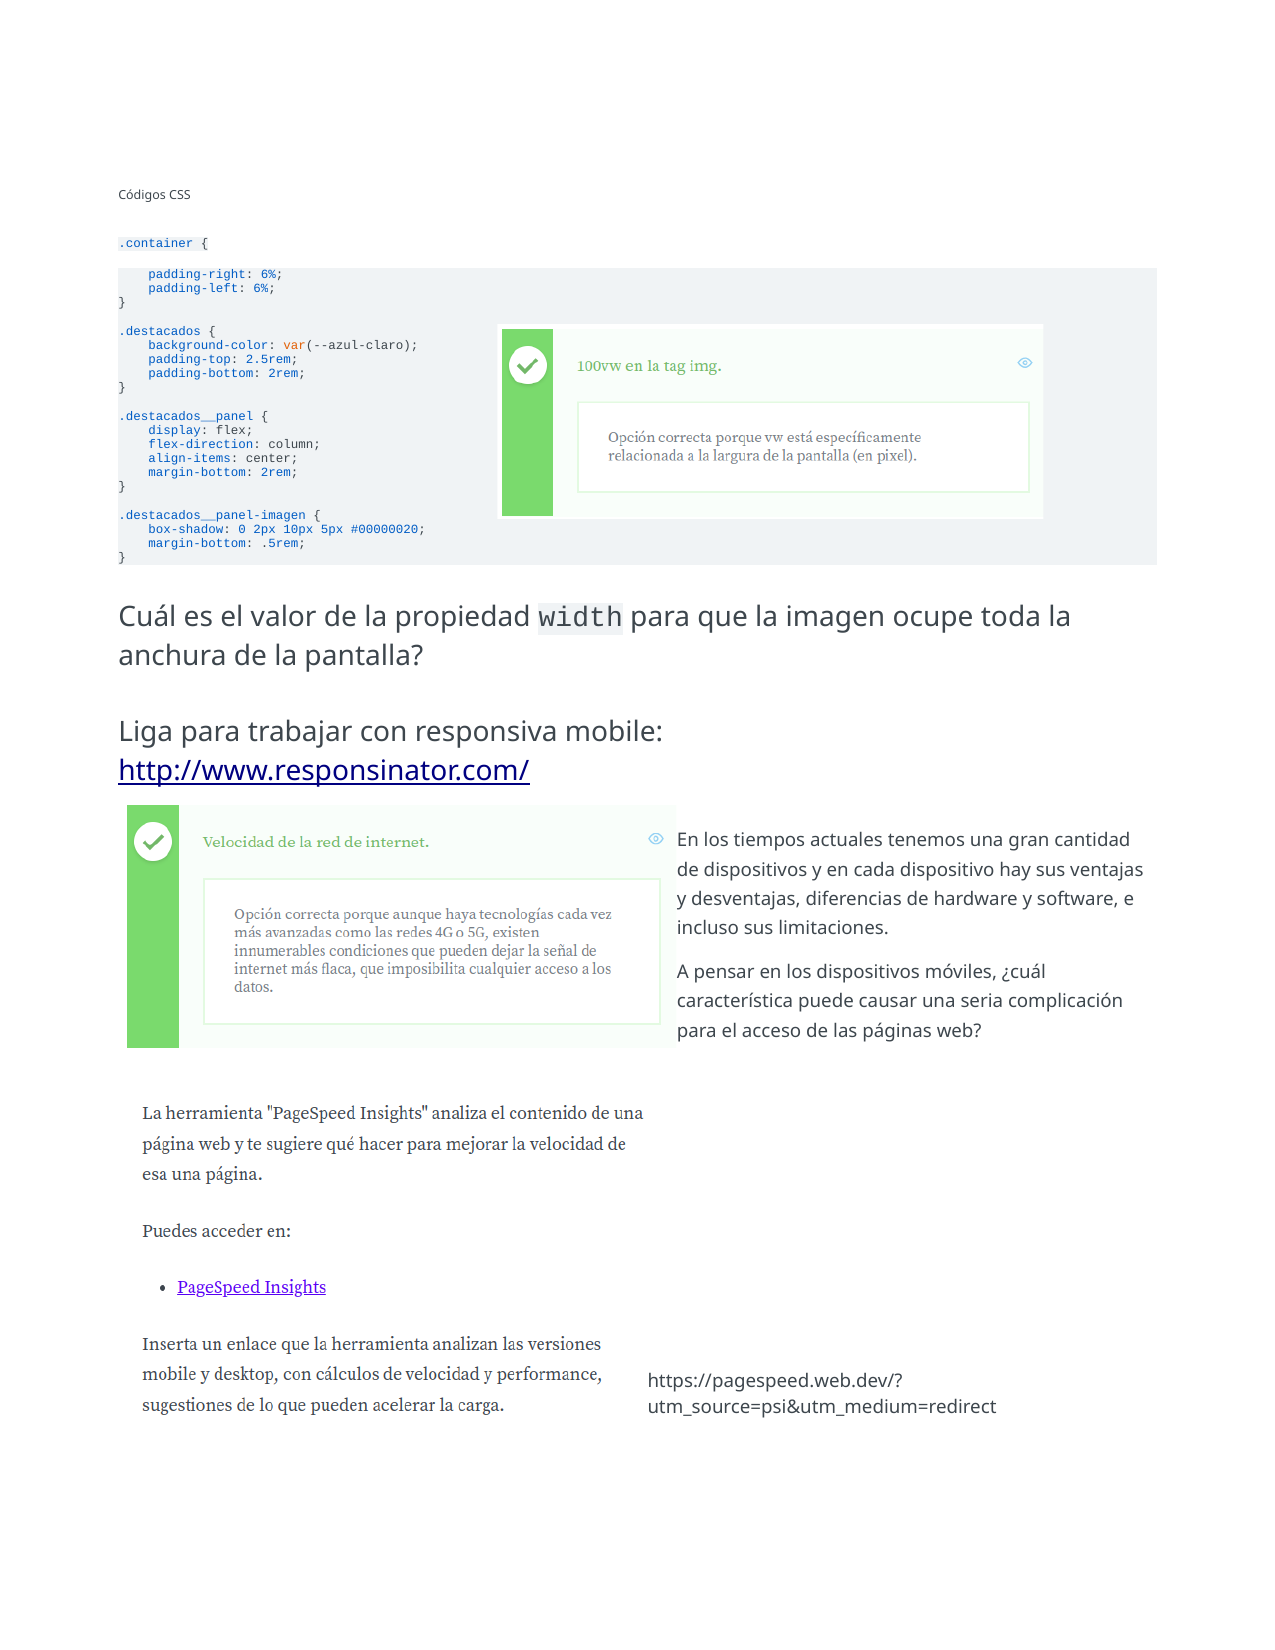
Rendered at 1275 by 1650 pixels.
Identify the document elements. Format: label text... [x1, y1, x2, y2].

text [1044, 438, 1157, 452]
text [1044, 324, 1157, 339]
text .destacados__panel-imagen { [118, 509, 1157, 523]
picture [137, 1099, 648, 1417]
text .container { [118, 221, 1157, 251]
text [1044, 466, 1157, 480]
text [1044, 339, 1157, 353]
text align-items: center; [118, 452, 497, 466]
text [1044, 367, 1157, 381]
text Liga para trabajar con responsiva mobile: [118, 712, 1157, 750]
picture [123, 799, 677, 1052]
text [1044, 452, 1157, 466]
picture [497, 324, 1044, 519]
text padding-top: 2.5rem; [118, 353, 497, 367]
text http://www.responsinator.com/ [118, 750, 1157, 788]
text padding-right: 6%; [118, 268, 1157, 282]
text [1044, 381, 1157, 395]
text } [118, 381, 497, 395]
text flex-direction: column; [118, 438, 497, 452]
text [1044, 480, 1157, 494]
text background-color: var(--azul-claro); [118, 339, 497, 353]
text [1044, 353, 1157, 367]
text margin-bottom: 2rem; [118, 466, 497, 480]
text } [118, 480, 497, 494]
text display: flex; [118, 424, 497, 438]
text } [118, 551, 1157, 565]
text [1044, 409, 1157, 424]
text padding-left: 6%; [118, 282, 1157, 296]
text } [118, 296, 1157, 310]
text .destacados { [118, 324, 497, 339]
text .destacados__panel { [118, 409, 497, 424]
text En los tiempos actuales tenemos una gran cantidad de dispositivos y en cada dispositivo hay sus ventajas y desventajas, diferencias de hardware y software, e incluso sus limitaciones. [677, 827, 1157, 940]
text Cuál es el valor de la propiedad width para que la imagen ocupe toda la anchura de la pantalla? [118, 596, 1157, 673]
text [1044, 424, 1157, 438]
text A pensar en los dispositivos móviles, ¿cuál característica puede causar una seria complicación para el acceso de las páginas web? [677, 958, 1157, 1042]
text box-shadow: 0 2px 10px 5px #00000020; [118, 523, 1157, 537]
text padding-bottom: 2rem; [118, 367, 497, 381]
text https://pagespeed.web.dev/?utm_source=psi&utm_medium=redirect [118, 1367, 1157, 1418]
text margin-bottom: .5rem; [118, 537, 1157, 551]
text Códigos CSS [118, 186, 1157, 203]
